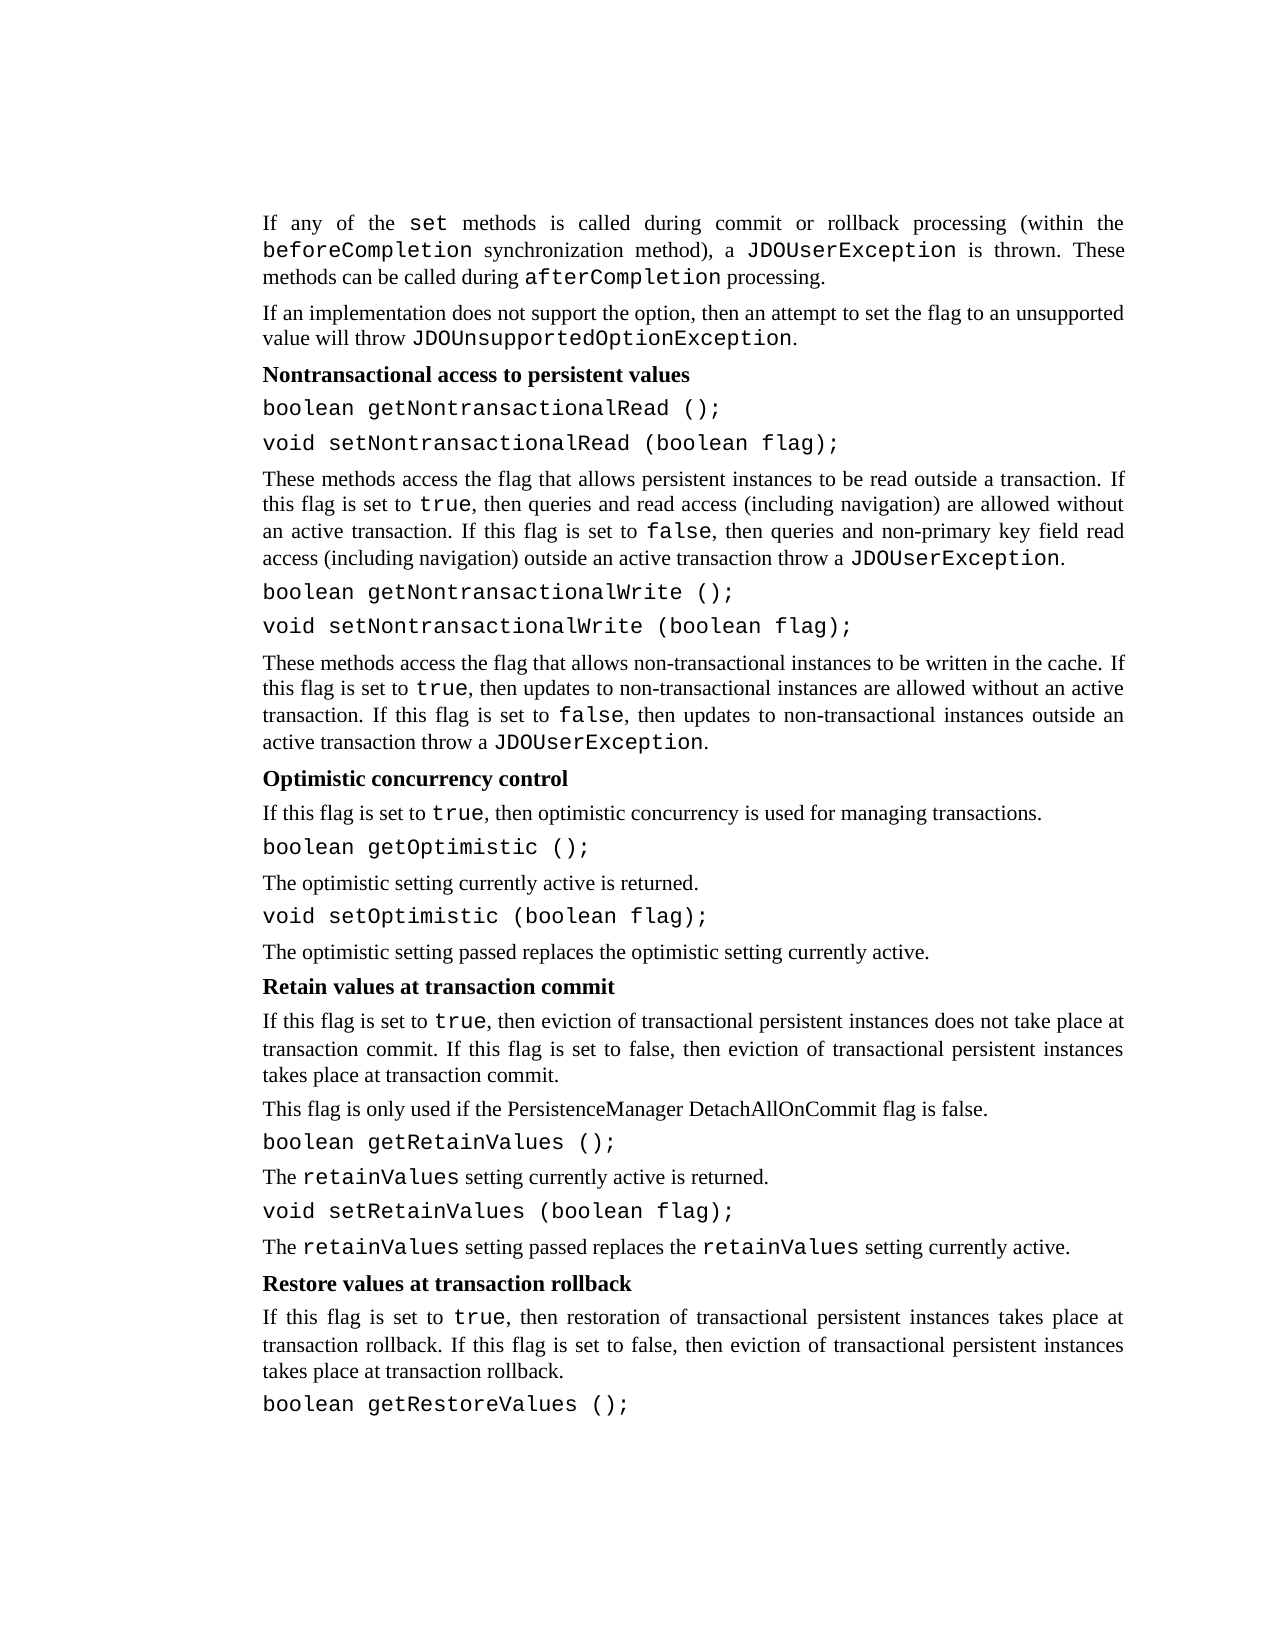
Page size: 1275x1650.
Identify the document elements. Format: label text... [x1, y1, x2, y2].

subtitle Nontransactional access to persistent values [150, 361, 1125, 388]
text void setNontransactionalRead (boolean flag); [262, 430, 1125, 456]
text void setRetainValues (boolean flag); [262, 1199, 1125, 1225]
text A13.4.2-5, A13.4.2-6, A13.4.2-7, A13.4.2-8, A13.4.2-20[If an implementation does not support the option, then an attempt to set the flag to an unsupported value will throw JDOUnsupportedOptionException.] [262, 299, 1125, 352]
text void setOptimistic (boolean flag); [262, 904, 1125, 930]
text A13.4.2-21 [If this flag is set to true, then restoration of transactional persistent instances takes place at transaction rollback.] A13.4.2-22 [If this flag is set to false, then eviction of transactional persistent instances takes place at transaction rollback.] [262, 1304, 1125, 1383]
subtitle Optimistic concurrency control [150, 764, 1125, 791]
text boolean getRestoreValues (); [262, 1392, 1125, 1418]
text These methods access the flag that allows non-transactional instances to be written in the cache. A13.4.2-11 [If this flag is set to true, then updates to non-transactional instances are allowed without an active transaction.Duplicates 5.6-9] A13.4.2-12 [If this flag is set to false, then updates to non-transactional instances outside an active transaction throw a JDOUserException.] [262, 649, 1125, 756]
text A13.4.2-1, A13.4.2-2, A13.4.2-3, A13.4.2-4, A13.4.2-19[If any of the set methods is called during commit or rollback processing (within the beforeCompletion synchronization method), a JDOUserException is thrown.] These methods can be called during afterCompletion processing. [262, 210, 1125, 291]
text The optimistic setting currently active is returned. [262, 869, 1125, 895]
text boolean getNontransactionalWrite (); [262, 580, 1125, 606]
text boolean getNontransactionalRead (); [262, 396, 1125, 422]
text These methods access the flag that allows persistent instances to be read outside a transaction. A13.4.2-9 [If this flag is set to true, then queries and read access (including navigation) are allowed without an active transaction.] A13.4.2-10[If this flag is set to false, then queries and non-primary key field read access (including navigation) outside an active transaction throw a JDOUserException.] [262, 465, 1125, 572]
text This flag is only used if the PersistenceManager DetachAllOnCommit flag is false. [262, 1095, 1125, 1121]
text A13.4.2-16 [If this flag is set to true, then eviction of transactional persistent instances does not take place at transaction commit.Duplicates 5.6-10...5.6-13] If this flag is set to false, then eviction of transactional persistent instances takes place at transaction commit. [262, 1008, 1125, 1087]
text void setNontransactionalWrite (boolean flag); [262, 614, 1125, 641]
text A13.4.2-14 [The optimistic setting passed replaces the optimistic setting currently active.] [262, 938, 1125, 964]
text A13.4.2-13 [If this flag is set to true, then optimistic concurrency is used for managing transactions.Duplicates 5.8] [262, 799, 1125, 827]
text A13.4.2-17 [The retainValues setting currently active is returned.] [262, 1164, 1125, 1191]
text A13.4.2-18 [The retainValues setting passed replaces the retainValues setting currently active.] [262, 1234, 1125, 1261]
subtitle Restore values at transaction rollback [150, 1269, 1125, 1296]
text boolean getOptimistic (); [262, 835, 1125, 861]
text boolean getRetainValues (); [262, 1129, 1125, 1156]
subtitle Retain values at transaction commit [150, 972, 1125, 999]
